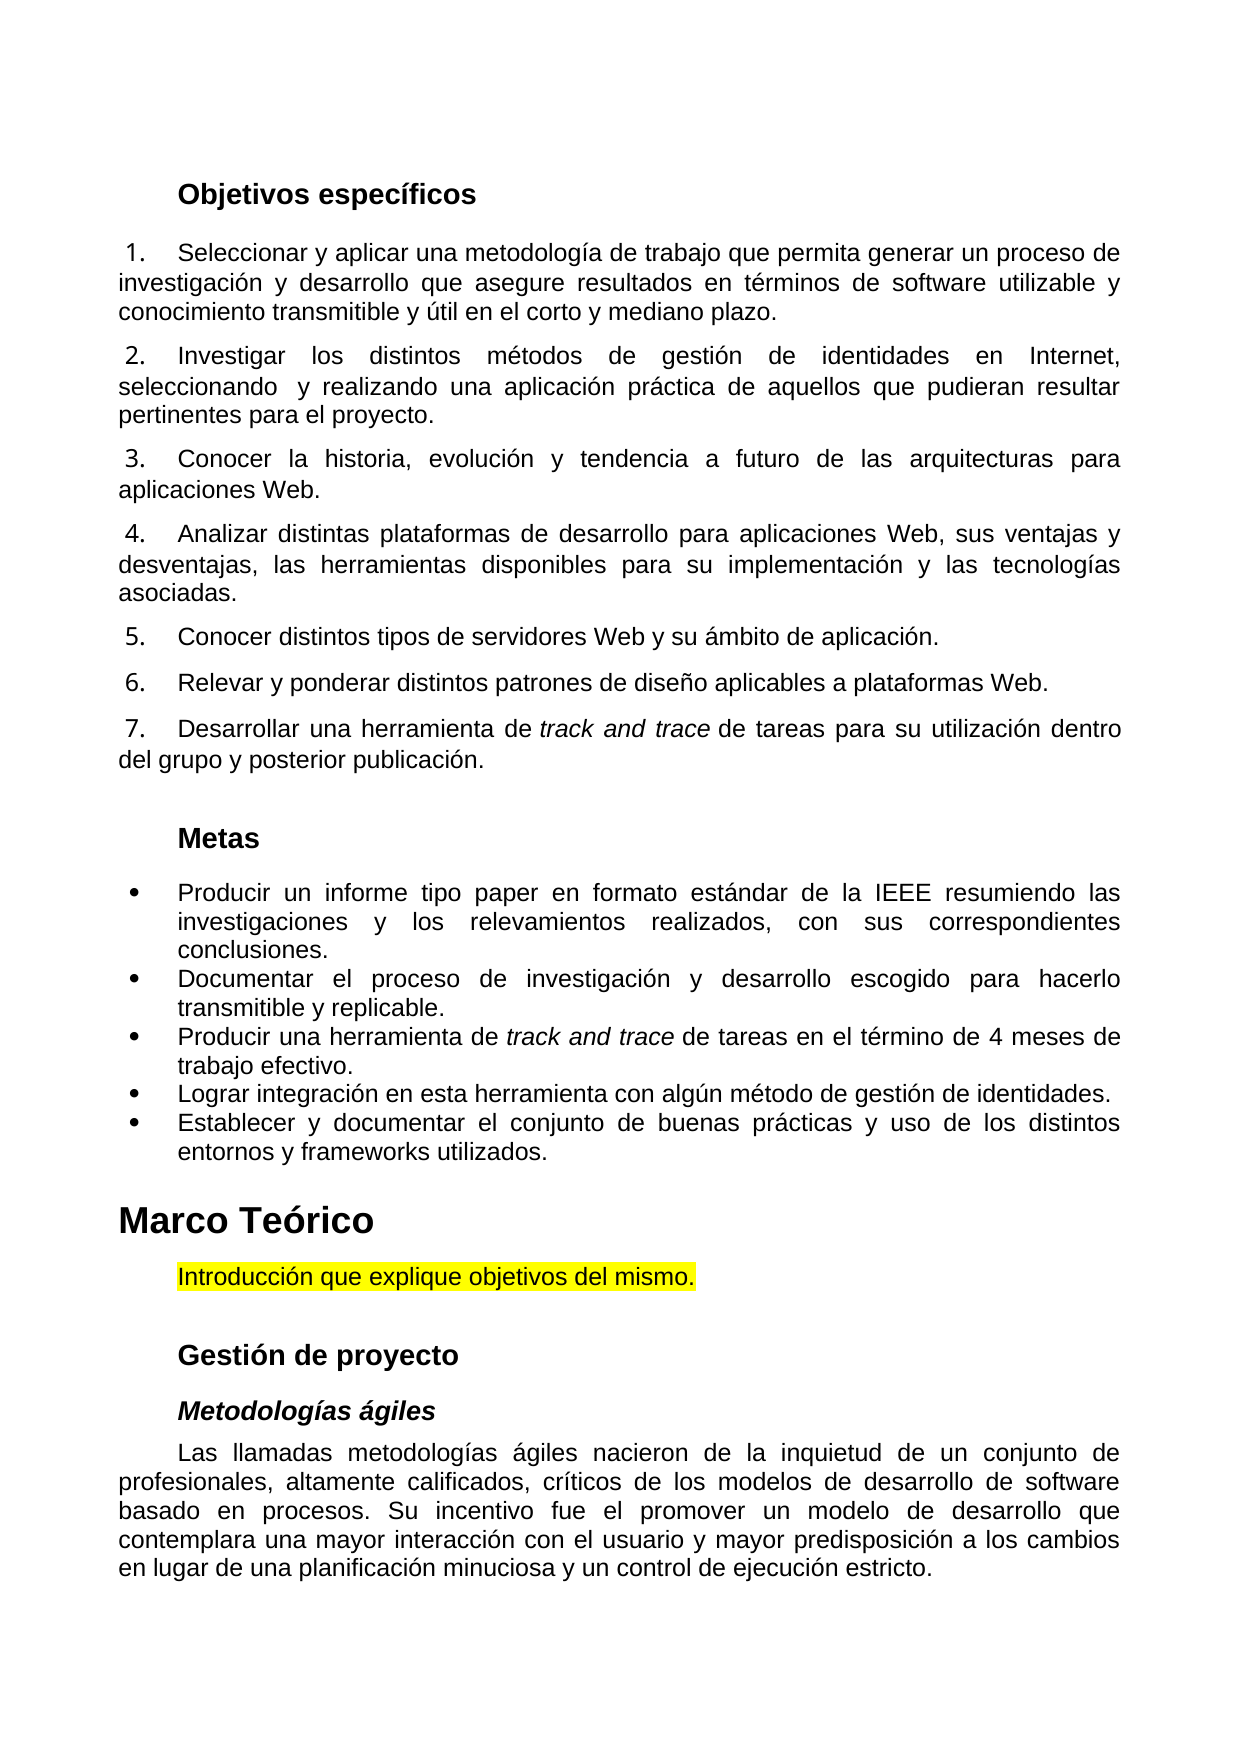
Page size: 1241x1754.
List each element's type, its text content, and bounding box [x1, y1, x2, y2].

subtitle Metas [260, 821, 1122, 854]
list Relevar y ponderar distintos patrones de diseño aplicables a plataformas Web. [177, 665, 1122, 699]
text Las llamadas metodologías ágiles nacieron de la inquietud de un conjunto de profesionales, altamente calificados, críticos de los modelos de desarrollo de software basado en procesos. Su incentivo fue el promover un modelo de desarrollo que contemplara una mayor interacción con el usuario y mayor predisposición a los cambios en lugar de una planificación minuciosa y un control de ejecución estricto. [118, 1438, 1122, 1467]
list Investigar los distintos métodos de gestión de identidades en Internet, seleccionando y realizando una aplicación práctica de aquellos que pudieran resultar pertinentes para el proyecto. [442, 401, 1122, 429]
text Introducción que explique objetivos del mismo. [118, 1262, 1122, 1291]
list Desarrollar una herramienta de track and trace de tareas para su utilización dentro del grupo y posterior publicación. [177, 711, 1122, 773]
list Documentar el proceso de investigación y desarrollo escogido para hacerlo transmitible y replicable. [130, 964, 1122, 1022]
list Conocer distintos tipos de servidores Web y su ámbito de aplicación. [177, 619, 1122, 653]
subtitle Marco Teórico [118, 1198, 1122, 1242]
list Seleccionar y aplicar una metodología de trabajo que permita generar un proceso de investigación y desarrollo que asegure resultados en términos de software utilizable y conocimiento transmitible y útil en el corto y mediano plazo. [778, 297, 1122, 326]
subtitle Objetivos específicos [477, 177, 1122, 211]
list Producir un informe tipo paper en formato estándar de la IEEE resumiendo las investigaciones y los relevamientos realizados, con sus correspondientes conclusiones. [130, 878, 1122, 964]
subtitle Gestión de proyecto [459, 1338, 1122, 1372]
list Conocer la historia, evolución y tendencia a futuro de las arquitecturas para aplicaciones Web. [177, 473, 1122, 504]
text Las llamadas metodologías ágiles nacieron de la inquietud de un conjunto de profesionales, altamente calificados, críticos de los modelos de desarrollo de software basado en procesos. Su incentivo fue el promover un modelo de desarrollo que contemplara una mayor interacción con el usuario y mayor predisposición a los cambios en lugar de una planificación minuciosa y un control de ejecución estricto. [118, 1553, 1122, 1582]
list Analizar distintas plataformas de desarrollo para aplicaciones Web, sus ventajas y desventajas, las herramientas disponibles para su implementación y las tecnologías asociadas. [118, 578, 1122, 607]
list Producir una herramienta de track and trace de tareas en el término de 4 meses de trabajo efectivo. [130, 1022, 1122, 1079]
subtitle Metodologías ágiles [446, 1395, 1122, 1427]
list Establecer y documentar el conjunto de buenas prácticas y uso de los distintos entornos y frameworks utilizados. [130, 1108, 1122, 1166]
list Lograr integración en esta herramienta con algún método de gestión de identidades. [130, 1079, 1122, 1108]
